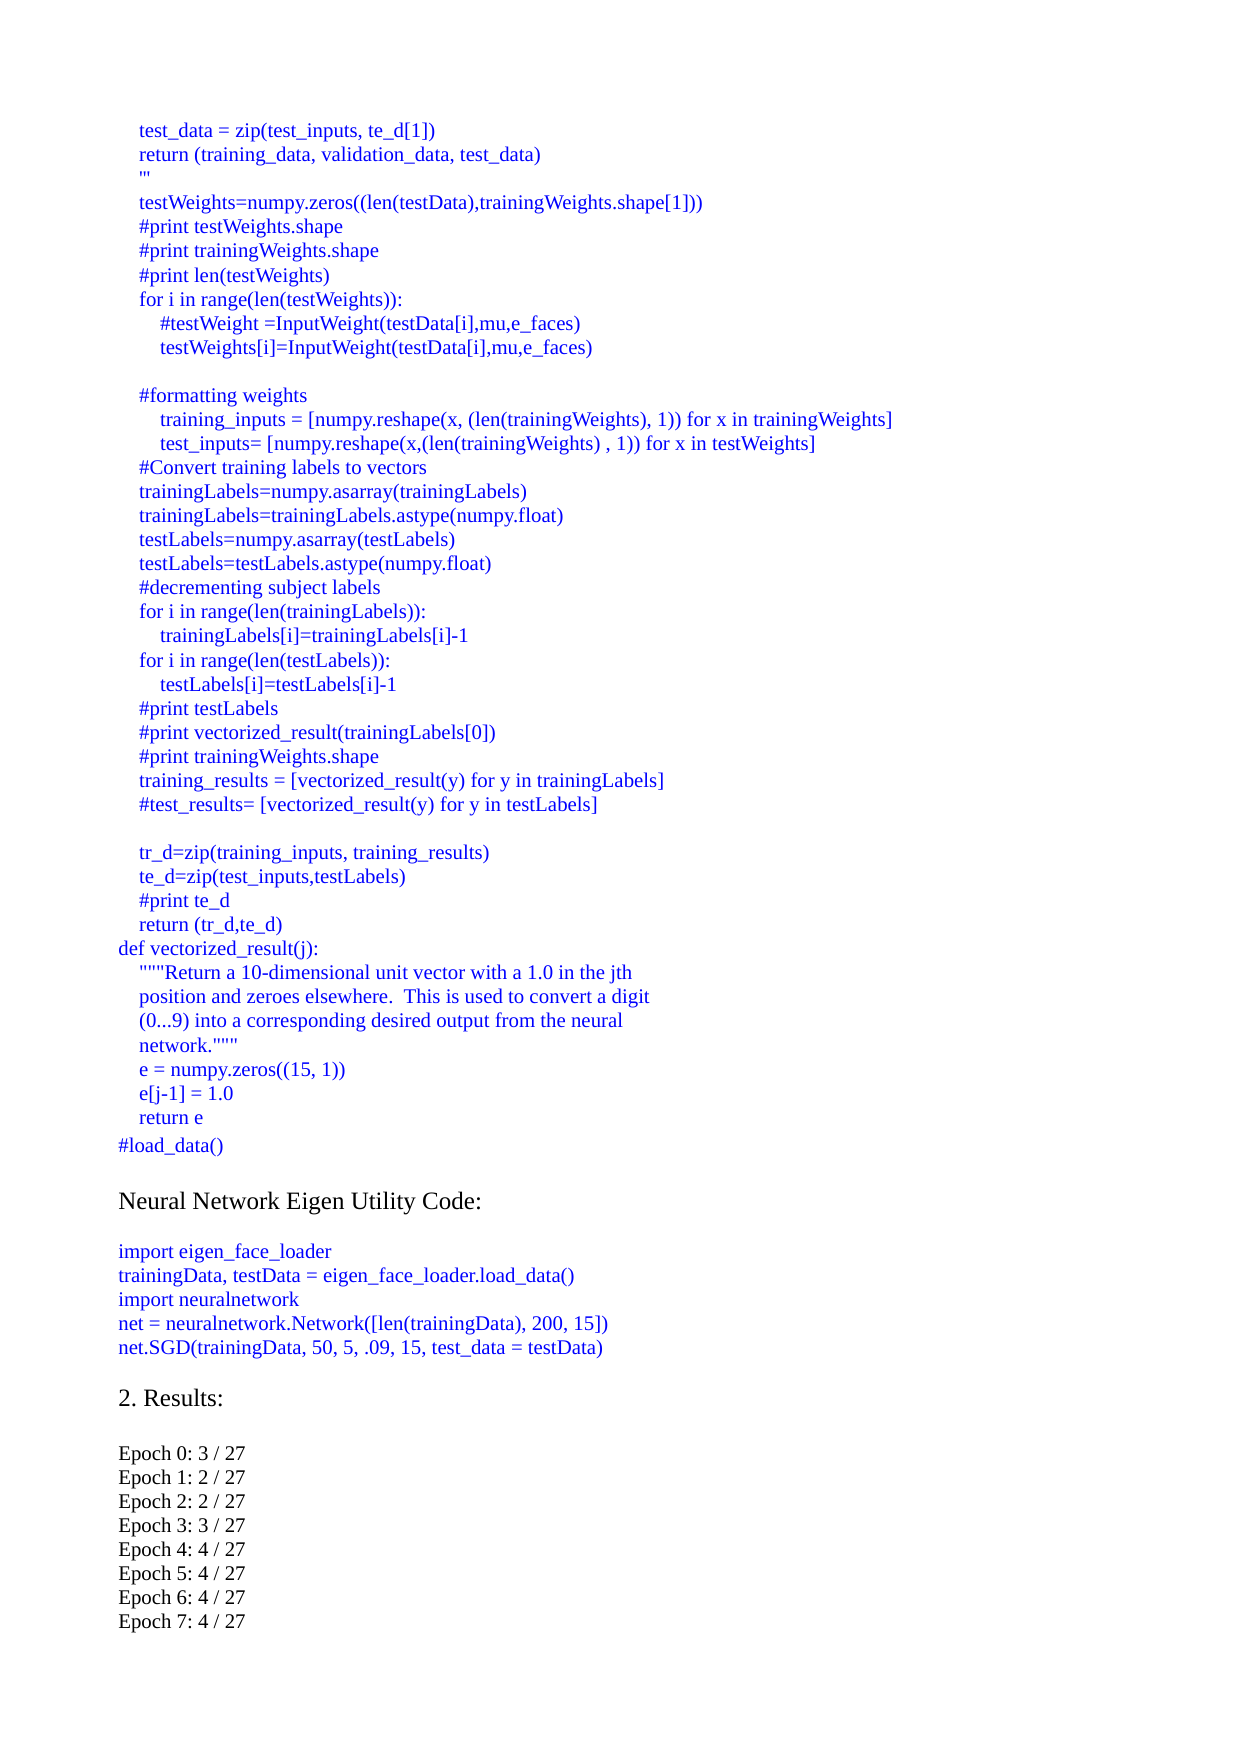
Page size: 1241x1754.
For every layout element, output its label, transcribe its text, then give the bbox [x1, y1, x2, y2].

text tr_d=zip(training_inputs, training_results) [118, 840, 1122, 864]
text #print te_d [118, 888, 1122, 912]
text #print trainingWeights.shape [118, 744, 1122, 768]
text return (tr_d,te_d) [118, 912, 1122, 936]
text (0...9) into a corresponding desired output from the neural [118, 1008, 1122, 1032]
text trainingLabels=trainingLabels.astype(numpy.float) [118, 503, 1122, 527]
text #formatting weights [118, 383, 1122, 407]
text Epoch 2: 2 / 27 [118, 1489, 1122, 1513]
text #print trainingWeights.shape [118, 238, 1122, 262]
text Epoch 0: 3 / 27 [118, 1441, 1122, 1465]
text import neuralnetwork [118, 1287, 1122, 1311]
text testWeights[i]=InputWeight(testData[i],mu,e_faces) [118, 335, 1122, 359]
text for i in range(len(testWeights)): [118, 287, 1122, 311]
text e = numpy.zeros((15, 1)) [118, 1057, 1122, 1081]
text Neural Network Eigen Utility Code: [118, 1186, 1122, 1215]
text net.SGD(trainingData, 50, 5, .09, 15, test_data = testData) [118, 1335, 1122, 1359]
text import eigen_face_loader [118, 1239, 1122, 1263]
text te_d=zip(test_inputs,testLabels) [118, 864, 1122, 888]
text #test_results= [vectorized_result(y) for y in testLabels] [118, 792, 1122, 816]
text training_results = [vectorized_result(y) for y in trainingLabels] [118, 768, 1122, 792]
text ''' [118, 166, 1122, 190]
text Epoch 1: 2 / 27 [118, 1465, 1122, 1489]
text Epoch 6: 4 / 27 [118, 1585, 1122, 1609]
text #testWeight =InputWeight(testData[i],mu,e_faces) [118, 311, 1122, 335]
text #decrementing subject labels [118, 575, 1122, 599]
text trainingLabels[i]=trainingLabels[i]-1 [118, 623, 1122, 647]
text position and zeroes elsewhere. This is used to convert a digit [118, 984, 1122, 1008]
text return (training_data, validation_data, test_data) [118, 142, 1122, 166]
text trainingData, testData = eigen_face_loader.load_data() [118, 1263, 1122, 1287]
text test_inputs= [numpy.reshape(x,(len(trainingWeights) , 1)) for x in testWeights] [118, 431, 1122, 455]
text #print testLabels [118, 696, 1122, 720]
text e[j-1] = 1.0 [118, 1081, 1122, 1105]
text testLabels=numpy.asarray(testLabels) [118, 527, 1122, 551]
text network.""" [118, 1032, 1122, 1057]
text Epoch 3: 3 / 27 [118, 1513, 1122, 1537]
text Epoch 4: 4 / 27 [118, 1537, 1122, 1561]
text testWeights=numpy.zeros((len(testData),trainingWeights.shape[1])) [118, 190, 1122, 214]
text Epoch 7: 4 / 27 [118, 1609, 1122, 1633]
text test_data = zip(test_inputs, te_d[1]) [118, 118, 1122, 142]
text #Convert training labels to vectors [118, 455, 1122, 479]
text Epoch 5: 4 / 27 [118, 1561, 1122, 1585]
text #print testWeights.shape [118, 214, 1122, 238]
text def vectorized_result(j): [118, 936, 1122, 960]
text """Return a 10-dimensional unit vector with a 1.0 in the jth [118, 960, 1122, 984]
text for i in range(len(trainingLabels)): [118, 599, 1122, 623]
text testLabels=testLabels.astype(numpy.float) [118, 551, 1122, 575]
text testLabels[i]=testLabels[i]-1 [118, 672, 1122, 696]
text #print vectorized_result(trainingLabels[0]) [118, 720, 1122, 744]
text net = neuralnetwork.Network([len(trainingData), 200, 15]) [118, 1311, 1122, 1335]
text training_inputs = [numpy.reshape(x, (len(trainingWeights), 1)) for x in trainingWeights] [118, 407, 1122, 431]
text trainingLabels=numpy.asarray(trainingLabels) [118, 479, 1122, 503]
text for i in range(len(testLabels)): [118, 647, 1122, 672]
text #print len(testWeights) [118, 262, 1122, 287]
text return e [118, 1105, 1122, 1129]
text #load_data() [118, 1129, 1122, 1157]
text 2. Results: [118, 1383, 1122, 1412]
